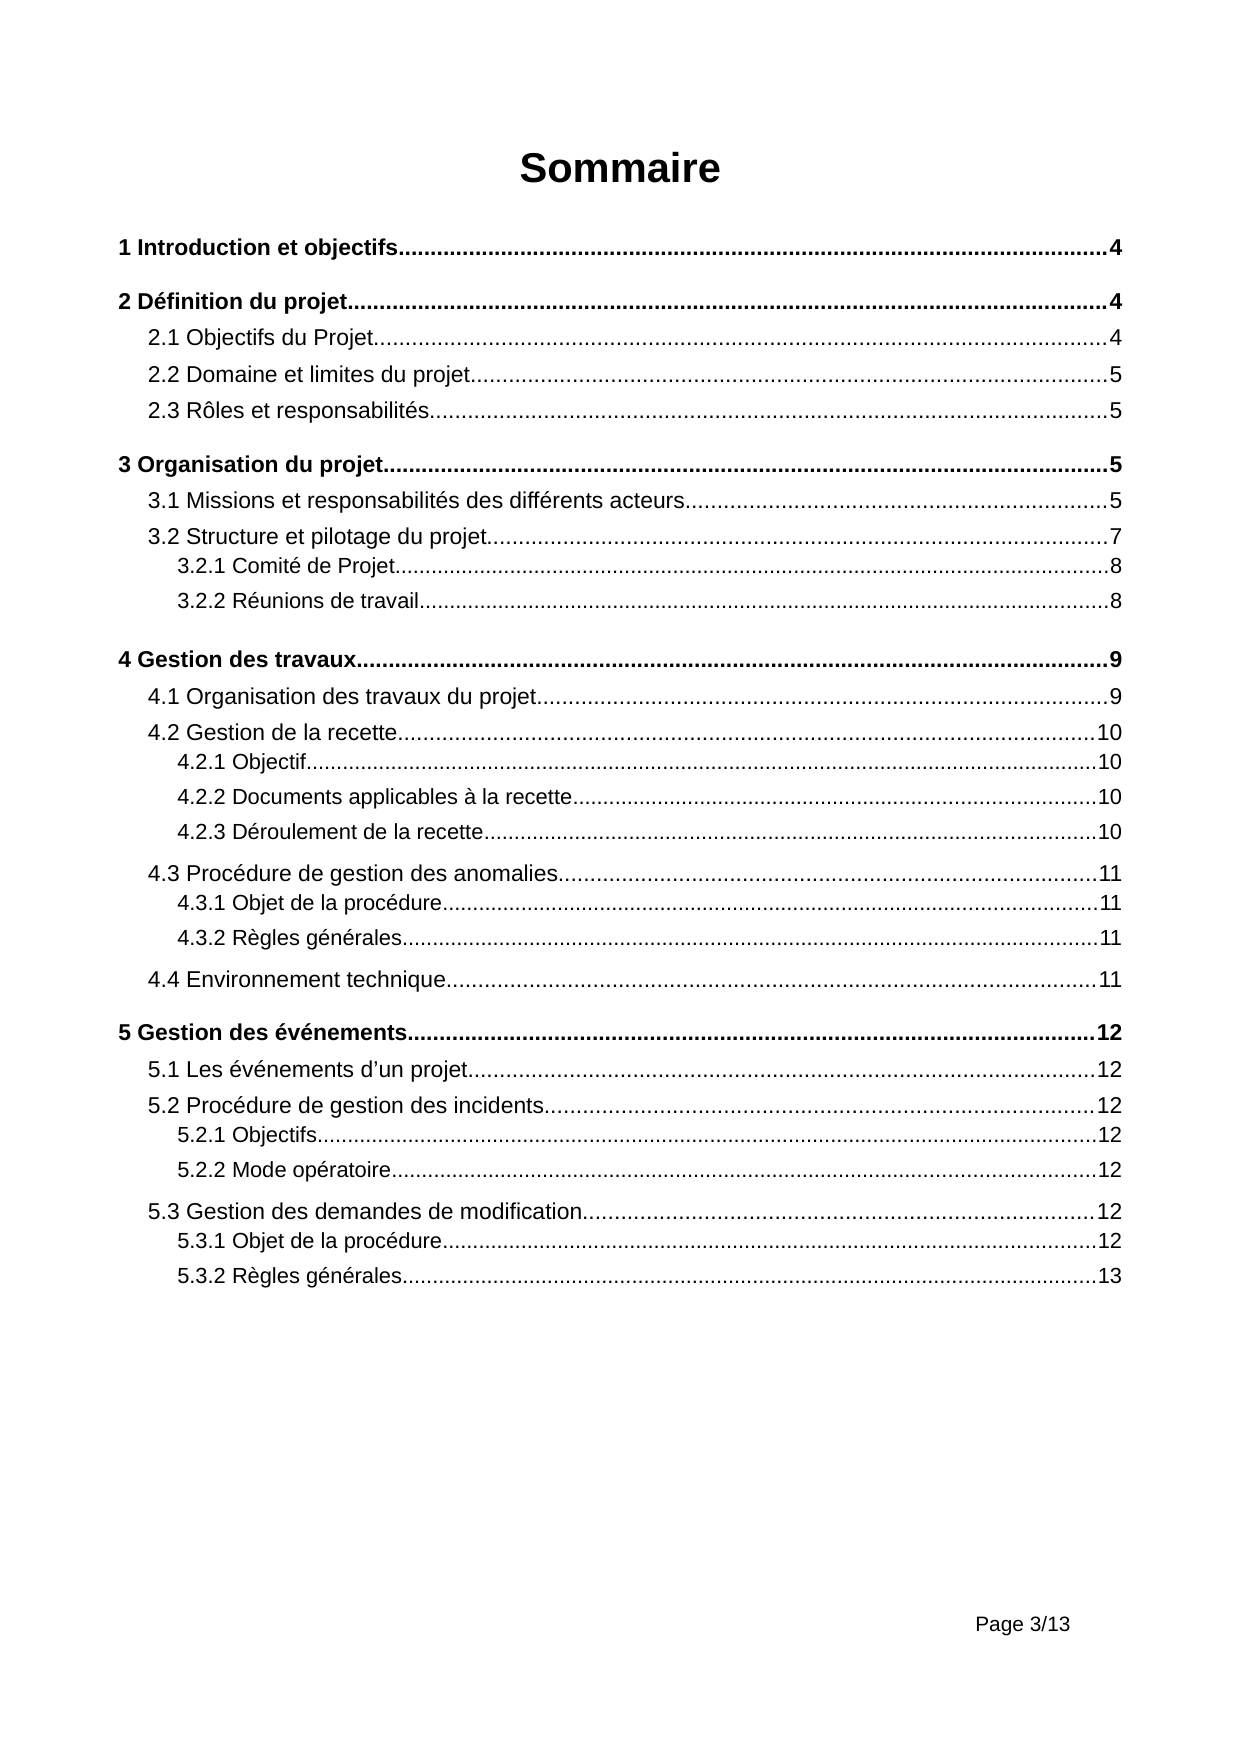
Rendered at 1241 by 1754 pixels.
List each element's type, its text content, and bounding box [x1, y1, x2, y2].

text 5.3.2 Règles générales 13 [177, 1263, 1122, 1288]
text 4.2.2 Documents applicables à la recette 10 [177, 784, 1122, 809]
text 5.2.2 Mode opératoire 12 [177, 1157, 1122, 1182]
text 3 Organisation du projet 5 [118, 451, 1122, 477]
text 4.3.1 Objet de la procédure 11 [177, 890, 1122, 915]
text 4.2.3 Déroulement de la recette 10 [177, 819, 1122, 844]
text 4.2.1 Objectif 10 [177, 749, 1122, 774]
text 4 Gestion des travaux 9 [118, 646, 1122, 673]
text 4.1 Organisation des travaux du projet 9 [148, 683, 1122, 709]
text 4.2 Gestion de la recette 10 [148, 719, 1122, 745]
text 5.2.1 Objectifs 12 [177, 1122, 1122, 1147]
text 2.1 Objectifs du Projet 4 [148, 324, 1122, 351]
text 1 Introduction et objectifs 4 [118, 234, 1122, 261]
text 2.3 Rôles et responsabilités 5 [148, 397, 1122, 423]
text 4.3.2 Règles générales 11 [177, 925, 1122, 950]
text 3.2.2 Réunions de travail 8 [177, 588, 1122, 613]
text 3.2.1 Comité de Projet 8 [177, 553, 1122, 578]
text 5.3 Gestion des demandes de modification 12 [148, 1198, 1122, 1224]
text 5 Gestion des événements 12 [118, 1019, 1122, 1046]
text 5.2 Procédure de gestion des incidents 12 [148, 1092, 1122, 1118]
text 5.3.1 Objet de la procédure 12 [177, 1228, 1122, 1253]
subtitle Sommaire [118, 143, 1122, 191]
text 4.3 Procédure de gestion des anomalies 11 [148, 859, 1122, 886]
text 3.1 Missions et responsabilités des différents acteurs 5 [148, 487, 1122, 513]
text 2 Définition du projet 4 [118, 288, 1122, 314]
text 3.2 Structure et pilotage du projet 7 [148, 523, 1122, 549]
text 4.4 Environnement technique 11 [148, 966, 1122, 992]
text 5.1 Les événements d’un projet 12 [148, 1056, 1122, 1082]
text 2.2 Domaine et limites du projet 5 [148, 361, 1122, 387]
